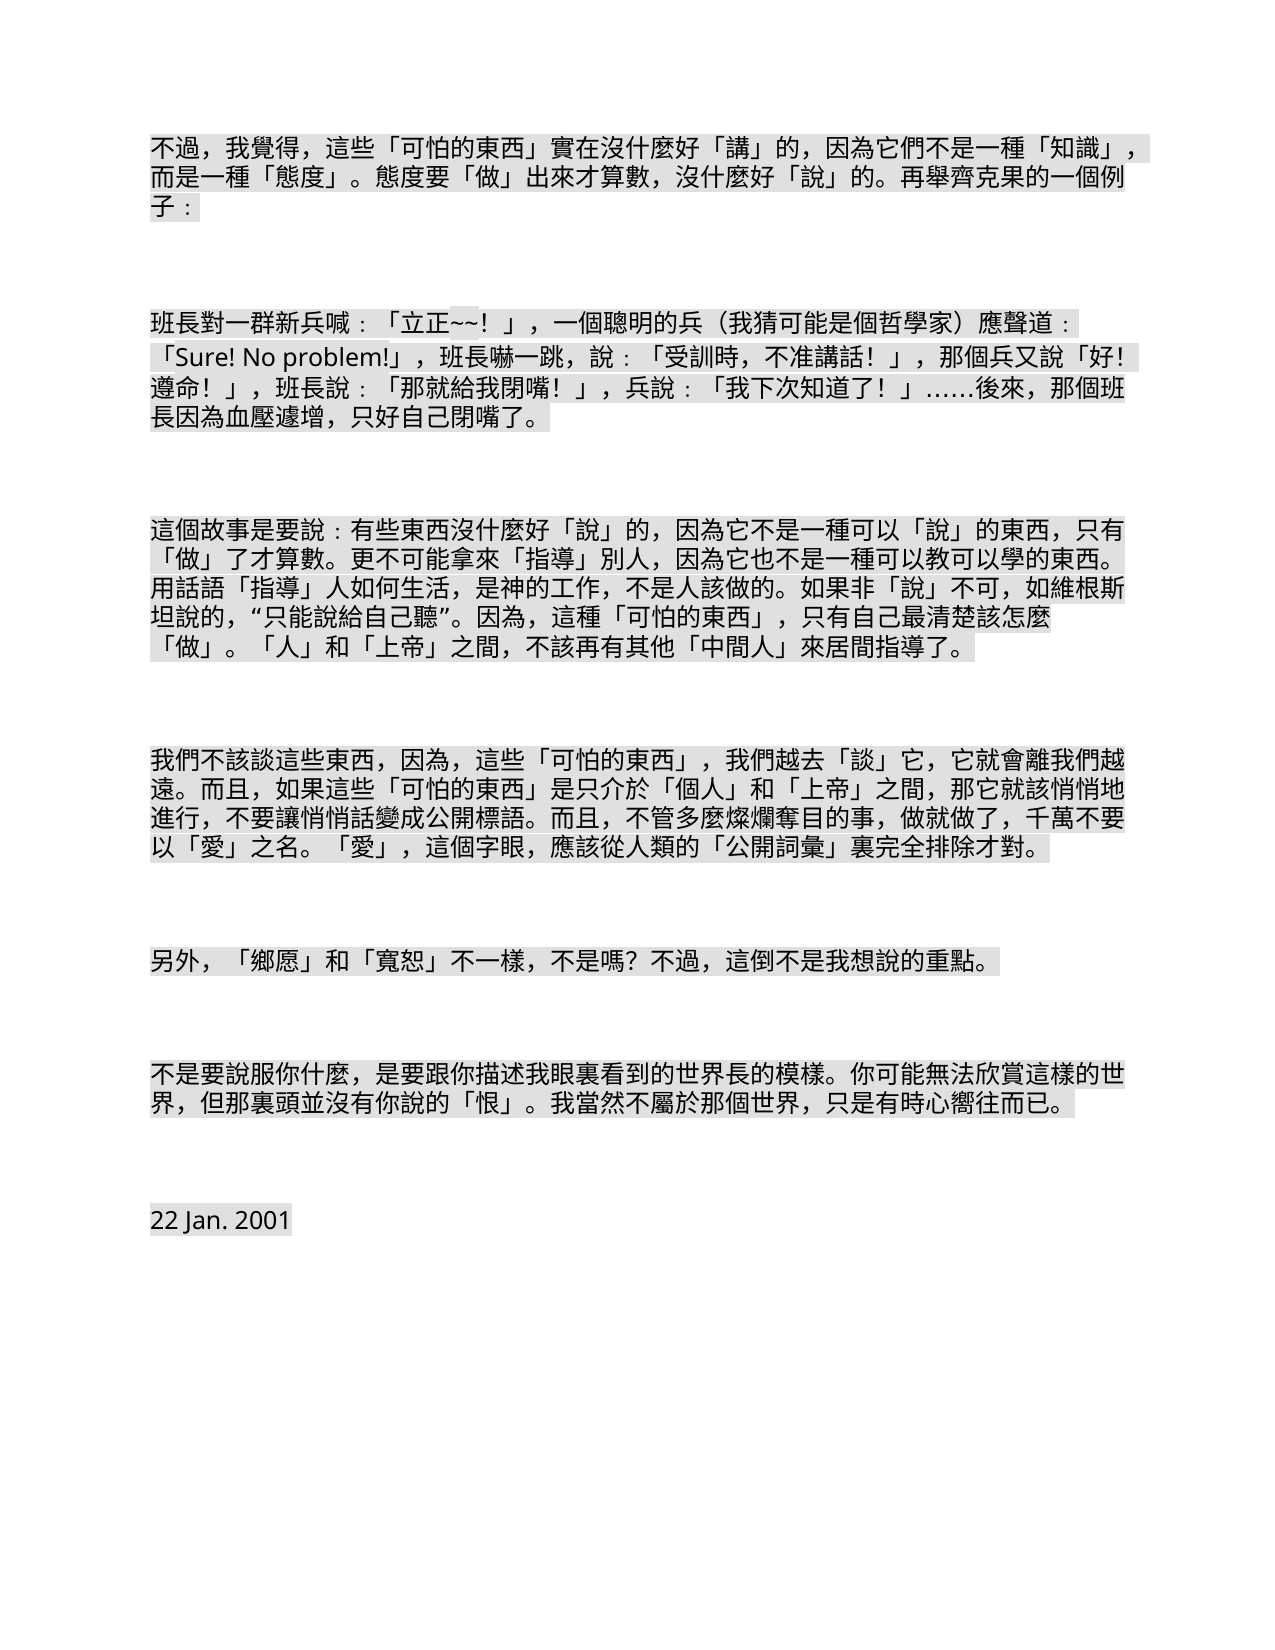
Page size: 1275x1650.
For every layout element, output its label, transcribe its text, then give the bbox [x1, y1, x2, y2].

text 不是要說服你什麼，是要跟你描述我眼裏看到的世界長的模樣。你可能無法欣賞這樣的世界，但那裏頭並沒有你說的「恨」。我當然不屬於那個世界，只是有時心嚮往而已。 [150, 1060, 1125, 1118]
text 班長對一群新兵喊﹕「立正~~！」，一個聰明的兵（我猜可能是個哲學家）應聲道﹕「Sure! No problem!」，班長嚇一跳，說﹕「受訓時，不准講話！」，那個兵又說「好！遵命！」，班長說﹕「那就給我閉嘴！」，兵說﹕「我下次知道了！」……後來，那個班長因為血壓遽增，只好自己閉嘴了。 [150, 306, 1125, 432]
text 我們不該談這些東西，因為，這些「可怕的東西」，我們越去「談」它，它就會離我們越遠。而且，如果這些「可怕的東西」是只介於「個人」和「上帝」之間，那它就該悄悄地進行，不要讓悄悄話變成公開標語。而且，不管多麼燦爛奪目的事，做就做了，千萬不要以「愛」之名。「愛」，這個字眼，應該從人類的「公開詞彙」裏完全排除才對。 [150, 746, 1125, 863]
text 另外，「鄉愿」和「寬恕」不一樣，不是嗎？不過，這倒不是我想說的重點。 [150, 947, 1125, 976]
text 22 Jan. 2001 [150, 1202, 1125, 1236]
text 這個故事是要說﹕有些東西沒什麼好「說」的，因為它不是一種可以「說」的東西，只有「做」了才算數。更不可能拿來「指導」別人，因為它也不是一種可以教可以學的東西。用話語「指導」人如何生活，是神的工作，不是人該做的。如果非「說」不可，如維根斯坦說的，“只能說給自己聽”。因為，這種「可怕的東西」，只有自己最清楚該怎麼「做」。「人」和「上帝」之間，不該再有其他「中間人」來居間指導了。 [150, 516, 1125, 662]
text 不過，我覺得，這些「可怕的東西」實在沒什麼好「講」的，因為它們不是一種「知識」，而是一種「態度」。態度要「做」出來才算數，沒什麼好「說」的。再舉齊克果的一個例子﹕ [150, 134, 1125, 222]
